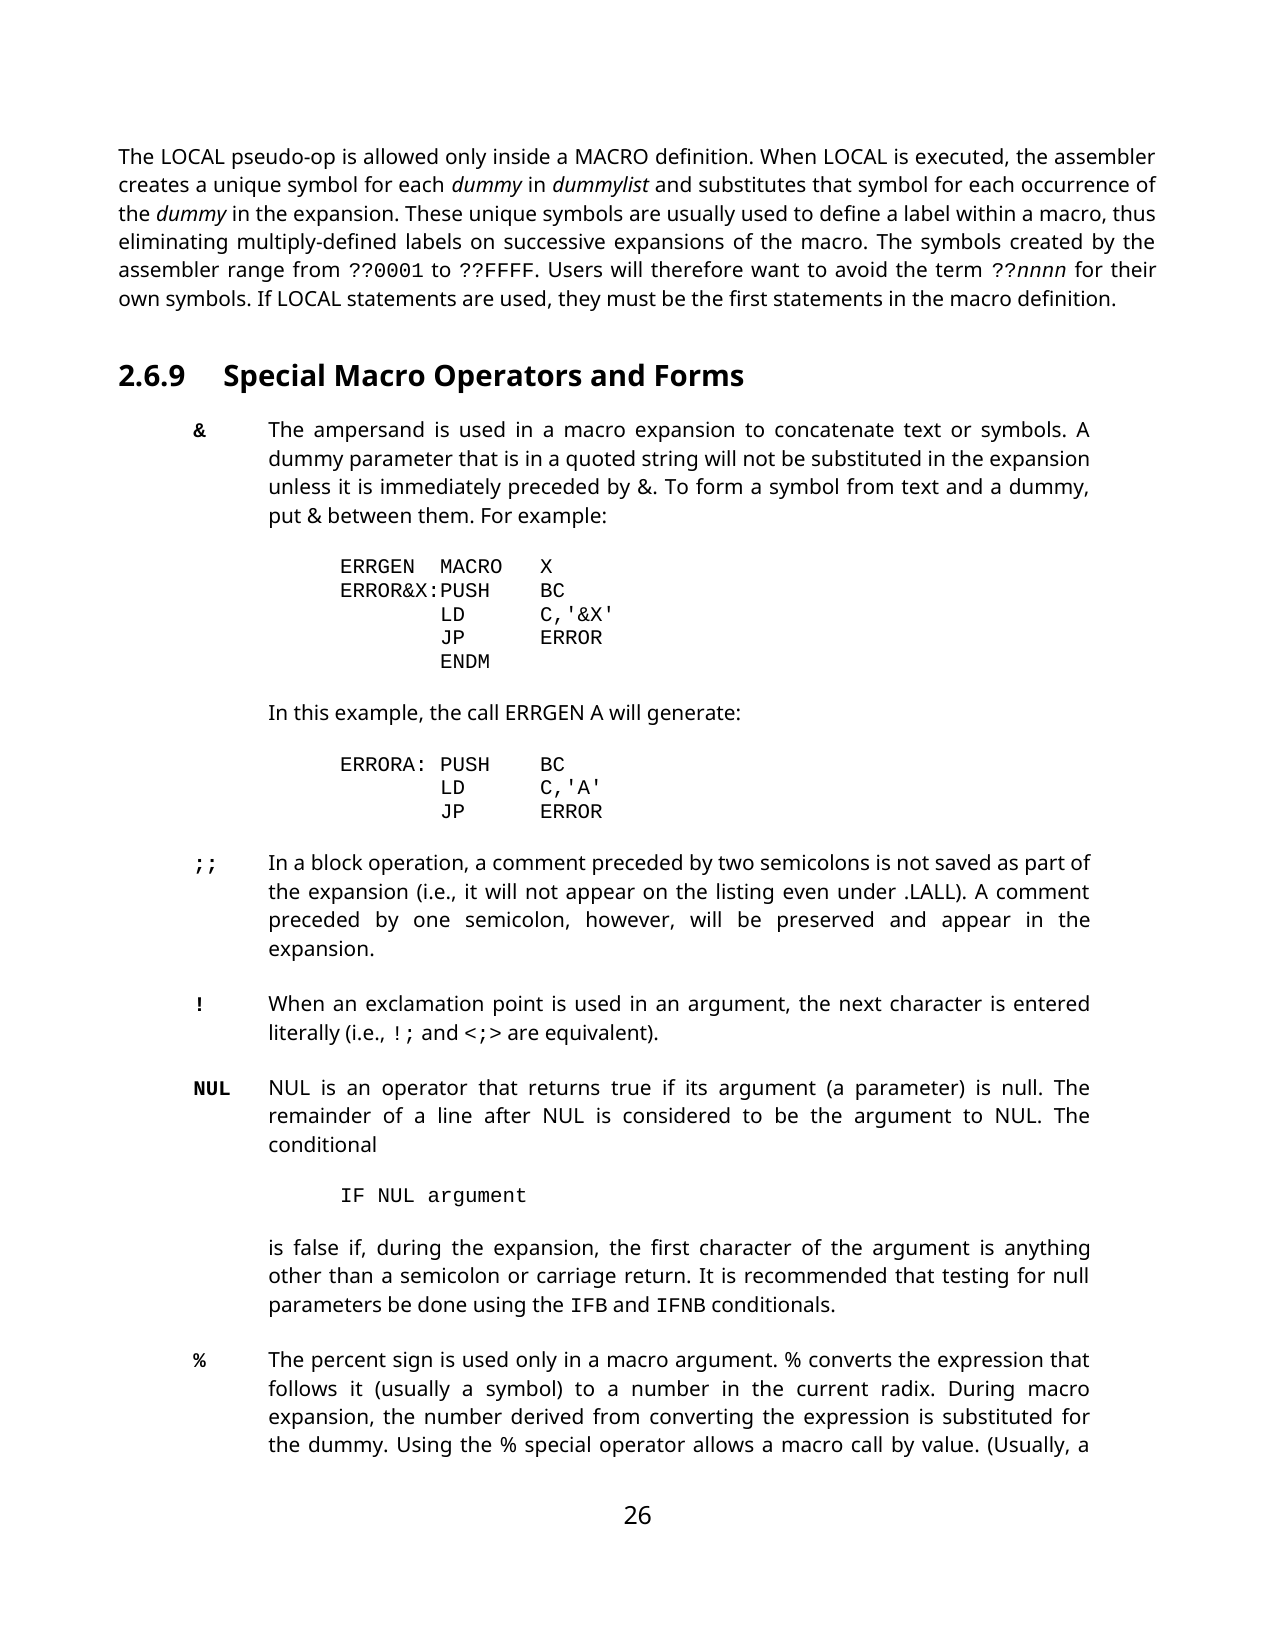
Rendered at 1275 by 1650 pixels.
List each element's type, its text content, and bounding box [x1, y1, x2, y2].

text IF NUL argument [118, 1186, 1157, 1209]
text ERRORA: PUSH BC [118, 754, 1157, 777]
text LD C,'&X' [118, 604, 1157, 627]
text ;; In a block operation, a comment preceded by two semicolons is not saved as part of the expansion (i.e., it will not appear on the listing even under .LALL). A comment preceded by one semicolon, however, will be preserved and appear in the expansion. [193, 848, 1091, 962]
text ERROR&X:PUSH BC [118, 580, 1157, 604]
text is false if, during the expansion, the first character of the argument is anything other than a semicolon or carriage return. It is recommended that testing for null parameters be done using the IFB and IFNB conditionals. [193, 1233, 1091, 1318]
text JP ERROR [118, 801, 1157, 824]
text ! When an exclamation point is used in an argument, the next character is entered literally (i.e., !; and <;> are equivalent). [193, 989, 1091, 1046]
text ERRGEN MACRO X [118, 556, 1157, 580]
subtitle Special Macro Operators and Forms [118, 354, 1157, 394]
text The LOCAL pseudo-op is allowed only inside a MACRO definition. When LOCAL is executed, the assembler creates a unique symbol for each dummy in dummylist and substitutes that symbol for each occurrence of the dummy in the expansion. These unique symbols are usually used to define a label within a macro, thus eliminating multiply-defined labels on successive expansions of the macro. The symbols created by the assembler range from ??0001 to ??FFFF. Users will therefore want to avoid the term ??nnnn for their own symbols. If LOCAL statements are used, they must be the first statements in the macro definition. [118, 142, 1157, 312]
text & The ampersand is used in a macro expansion to concatenate text or symbols. A dummy parameter that is in a quoted string will not be substituted in the expansion unless it is immediately preceded by &. To form a symbol from text and a dummy, put & between them. For example: [193, 416, 1091, 529]
text LD C,'A' [118, 777, 1157, 801]
text ENDM [118, 651, 1157, 674]
text % The percent sign is used only in a macro argument. % converts the expression that follows it (usually a symbol) to a number in the current radix. During macro expansion, the number derived from converting the expression is substituted for the dummy. Using the % special operator allows a macro call by value. (Usually, a [193, 1345, 1091, 1459]
text NUL NUL is an operator that returns true if its argument (a parameter) is null. The remainder of a line after NUL is considered to be the argument to NUL. The conditional [193, 1073, 1091, 1158]
text In this example, the call ERRGEN A will generate: [193, 698, 1091, 727]
text JP ERROR [118, 627, 1157, 651]
